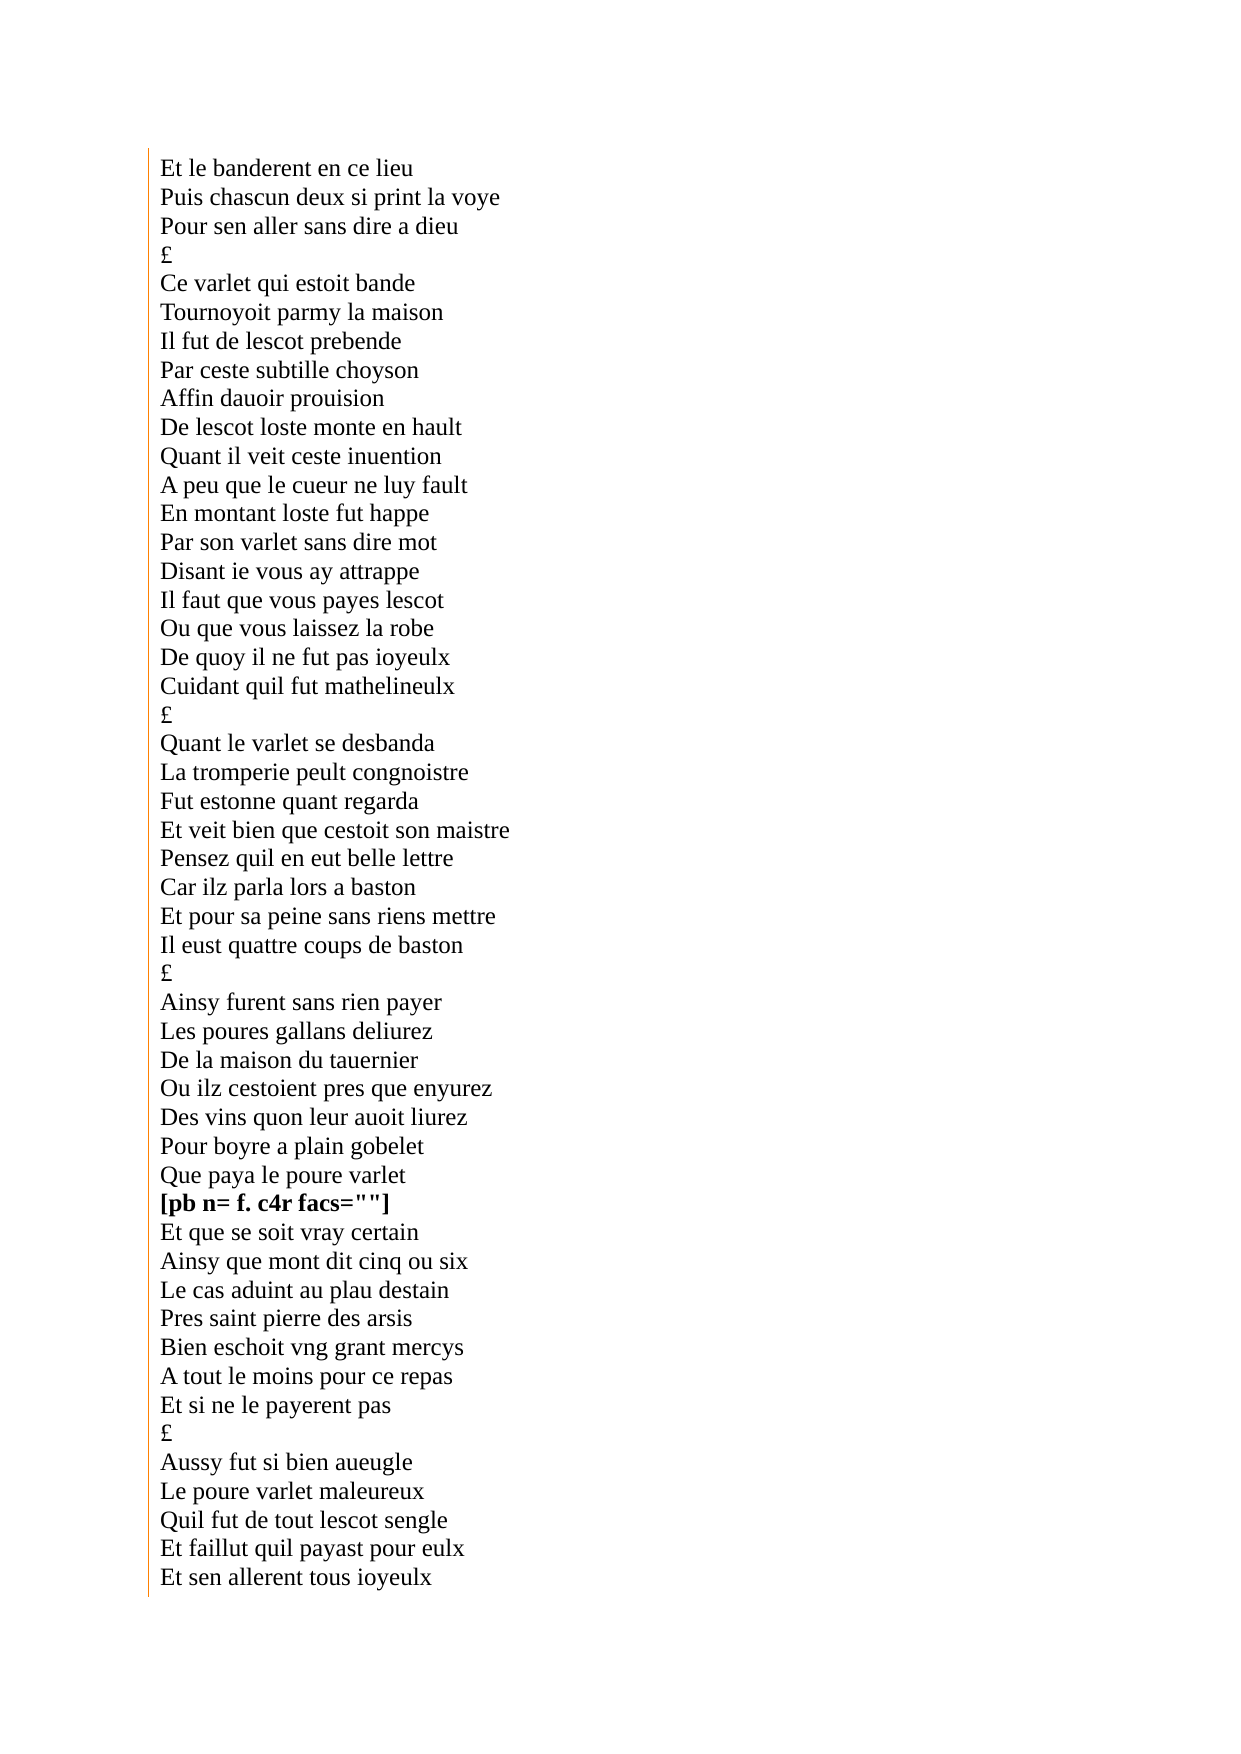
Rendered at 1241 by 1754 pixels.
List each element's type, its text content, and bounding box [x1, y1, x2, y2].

text Il eust quattre coups de baston [149, 930, 1093, 958]
text Ainsy que mont dit cinq ou six [149, 1246, 1093, 1275]
text Fut estonne quant regarda [149, 786, 1093, 815]
text Le cas aduint au plau destain [149, 1275, 1093, 1303]
text Quant il veit ceste inuention [149, 441, 1093, 470]
text Que paya le poure varlet [149, 1160, 1093, 1188]
text Tournoyoit parmy la maison [149, 297, 1093, 326]
text Par son varlet sans dire mot [149, 527, 1093, 556]
text Et faillut quil payast pour eulx [149, 1533, 1093, 1562]
text De quoy il ne fut pas ioyeulx [149, 642, 1093, 671]
text Affin dauoir prouision [149, 383, 1093, 412]
text De lescot loste monte en hault [149, 412, 1093, 441]
text De la maison du tauernier [149, 1045, 1093, 1073]
text £ [149, 958, 1093, 987]
text Ou ilz cestoient pres que enyurez [149, 1073, 1093, 1102]
text Puis chascun deux si print la voye [149, 182, 1093, 211]
text Il fut de lescot prebende [149, 326, 1093, 355]
text Pensez quil en eut belle lettre [149, 843, 1093, 872]
text [pb n= f. c4r facs=""] [149, 1188, 1093, 1217]
text £ [149, 1418, 1093, 1447]
text Et si ne le payerent pas [149, 1390, 1093, 1418]
text Ou que vous laissez la robe [149, 613, 1093, 642]
text Disant ie vous ay attrappe [149, 556, 1093, 585]
text Et le banderent en ce lieu [149, 148, 1093, 182]
text Pour sen aller sans dire a dieu [149, 211, 1093, 240]
text £ [149, 240, 1093, 268]
text Ce varlet qui estoit bande [149, 268, 1093, 297]
text Pour boyre a plain gobelet [149, 1131, 1093, 1160]
text Et que se soit vray certain [149, 1217, 1093, 1246]
text A peu que le cueur ne luy fault [149, 470, 1093, 498]
text Par ceste subtille choyson [149, 355, 1093, 383]
text Pres saint pierre des arsis [149, 1303, 1093, 1332]
text Et sen allerent tous ioyeulx [149, 1562, 1093, 1597]
text Il faut que vous payes lescot [149, 585, 1093, 613]
text Et pour sa peine sans riens mettre [149, 901, 1093, 930]
text £ [149, 700, 1093, 728]
text Quil fut de tout lescot sengle [149, 1505, 1093, 1533]
text Quant le varlet se desbanda [149, 728, 1093, 757]
text Des vins quon leur auoit liurez [149, 1102, 1093, 1131]
text Les poures gallans deliurez [149, 1016, 1093, 1045]
text Le poure varlet maleureux [149, 1476, 1093, 1505]
text A tout le moins pour ce repas [149, 1361, 1093, 1390]
text Bien eschoit vng grant mercys [149, 1332, 1093, 1361]
text Ainsy furent sans rien payer [149, 987, 1093, 1016]
text Et veit bien que cestoit son maistre [149, 815, 1093, 843]
text Aussy fut si bien aueugle [149, 1447, 1093, 1476]
text En montant loste fut happe [149, 498, 1093, 527]
text Car ilz parla lors a baston [149, 872, 1093, 901]
text La tromperie peult congnoistre [149, 757, 1093, 786]
text Cuidant quil fut mathelineulx [149, 671, 1093, 700]
